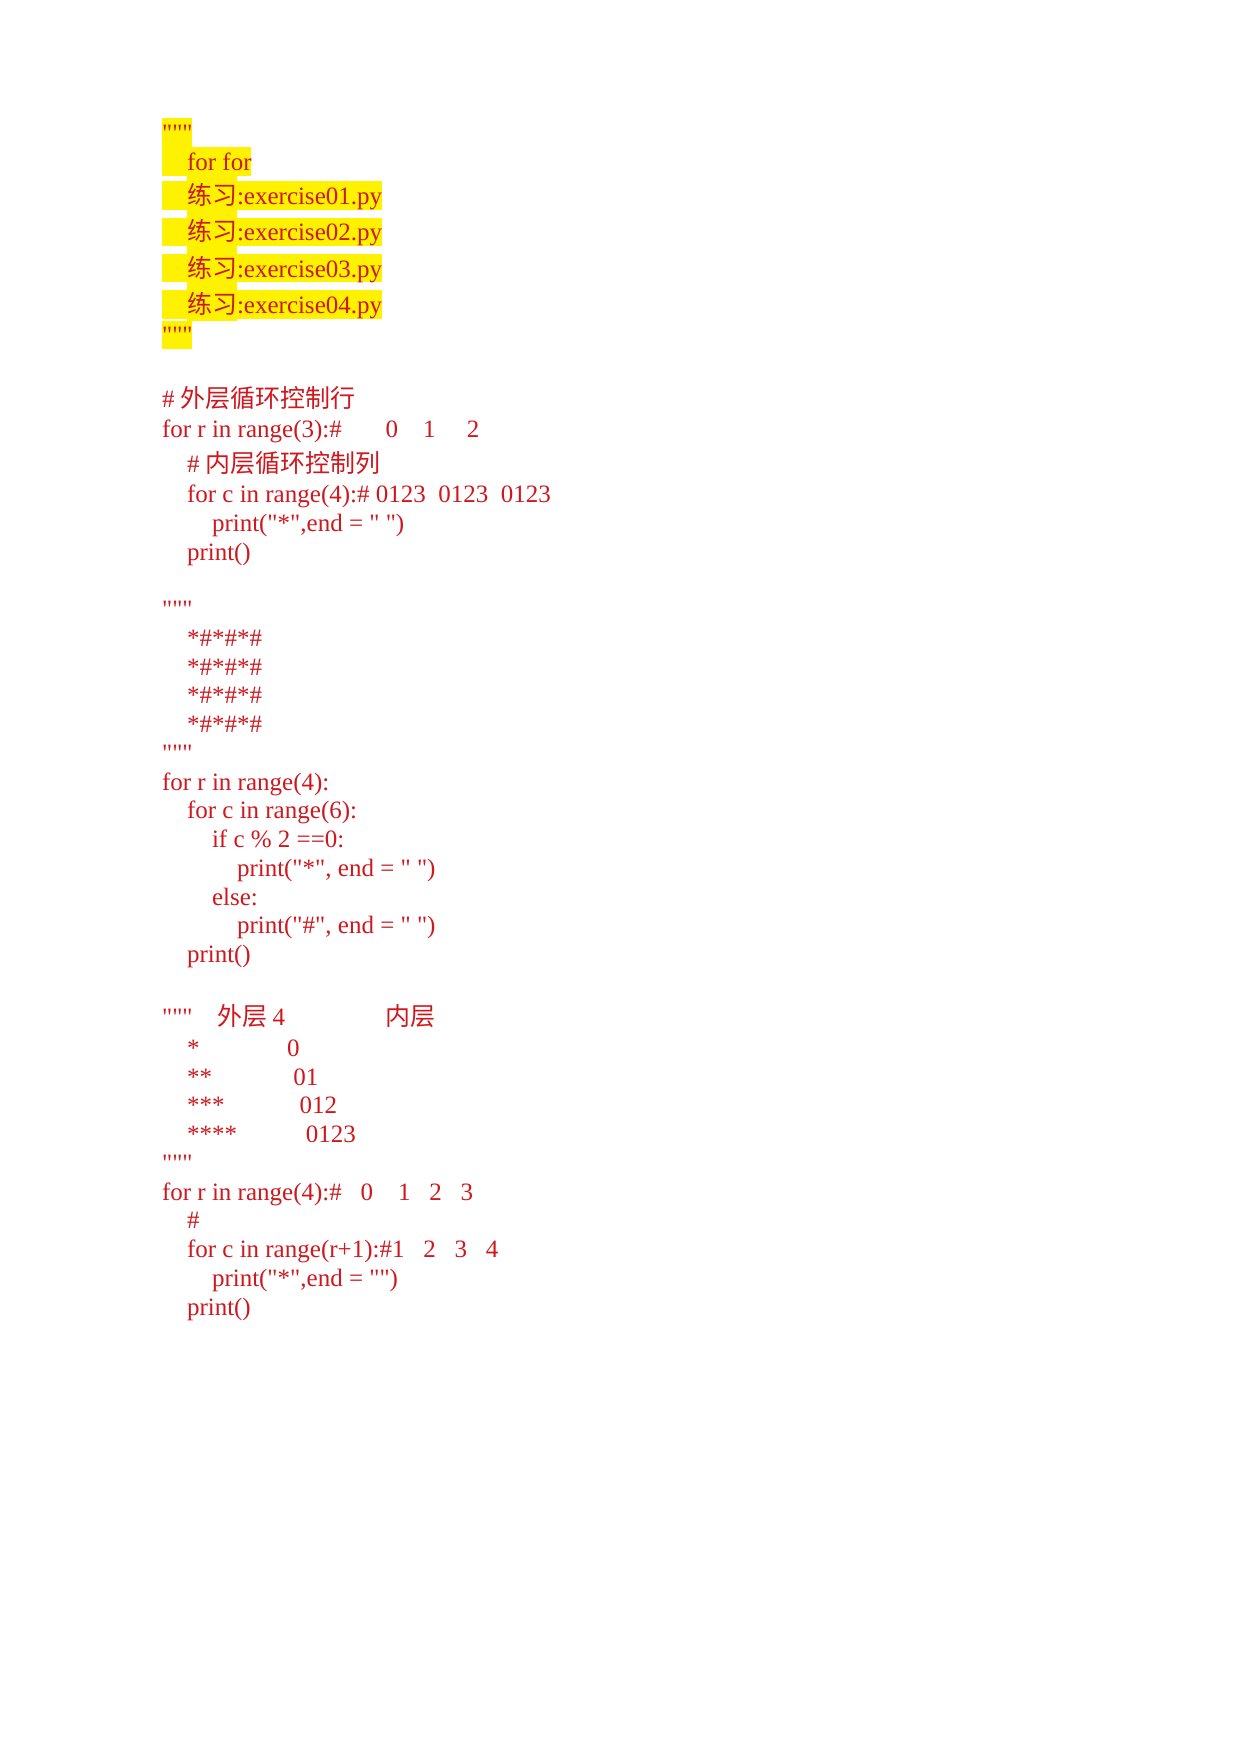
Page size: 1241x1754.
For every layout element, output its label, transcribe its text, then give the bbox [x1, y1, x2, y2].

text 练习:exercise01.py [118, 176, 1122, 212]
text """ [118, 118, 1122, 147]
text 练习:exercise03.py [118, 248, 1122, 284]
text print("*", end = " ") [118, 853, 1122, 882]
text **** 0123 [118, 1119, 1122, 1148]
text for for [118, 147, 1122, 176]
text print("*",end = "") [118, 1263, 1122, 1292]
text *#*#*# [118, 652, 1122, 681]
text for r in range(4):# 0 1 2 3 [118, 1177, 1122, 1206]
text *** 012 [118, 1091, 1122, 1119]
text else: [118, 882, 1122, 911]
text # [118, 1206, 1122, 1234]
text *#*#*# [118, 681, 1122, 709]
text """ 外层4 内层 [118, 997, 1122, 1033]
text print() [118, 939, 1122, 968]
text for c in range(r+1):#1 2 3 4 [118, 1234, 1122, 1263]
text """ [118, 1148, 1122, 1177]
text print("#", end = " ") [118, 911, 1122, 939]
text # 内层循环控制列 [118, 443, 1122, 479]
text """ [118, 738, 1122, 767]
text for c in range(6): [118, 796, 1122, 824]
text 练习:exercise02.py [118, 212, 1122, 248]
text for c in range(4):# 0123 0123 0123 [118, 479, 1122, 508]
text 练习:exercise04.py [118, 284, 1122, 321]
text ** 01 [118, 1062, 1122, 1091]
text print() [118, 537, 1122, 566]
text print("*",end = " ") [118, 508, 1122, 537]
text * 0 [118, 1033, 1122, 1062]
text """ [118, 321, 1122, 349]
text # 外层循环控制行 [118, 378, 1122, 414]
text *#*#*# [118, 623, 1122, 652]
text for r in range(4): [118, 767, 1122, 796]
text *#*#*# [118, 709, 1122, 738]
text for r in range(3):# 0 1 2 [118, 414, 1122, 443]
text if c % 2 ==0: [118, 824, 1122, 853]
text print() [118, 1292, 1122, 1321]
text """ [118, 594, 1122, 623]
